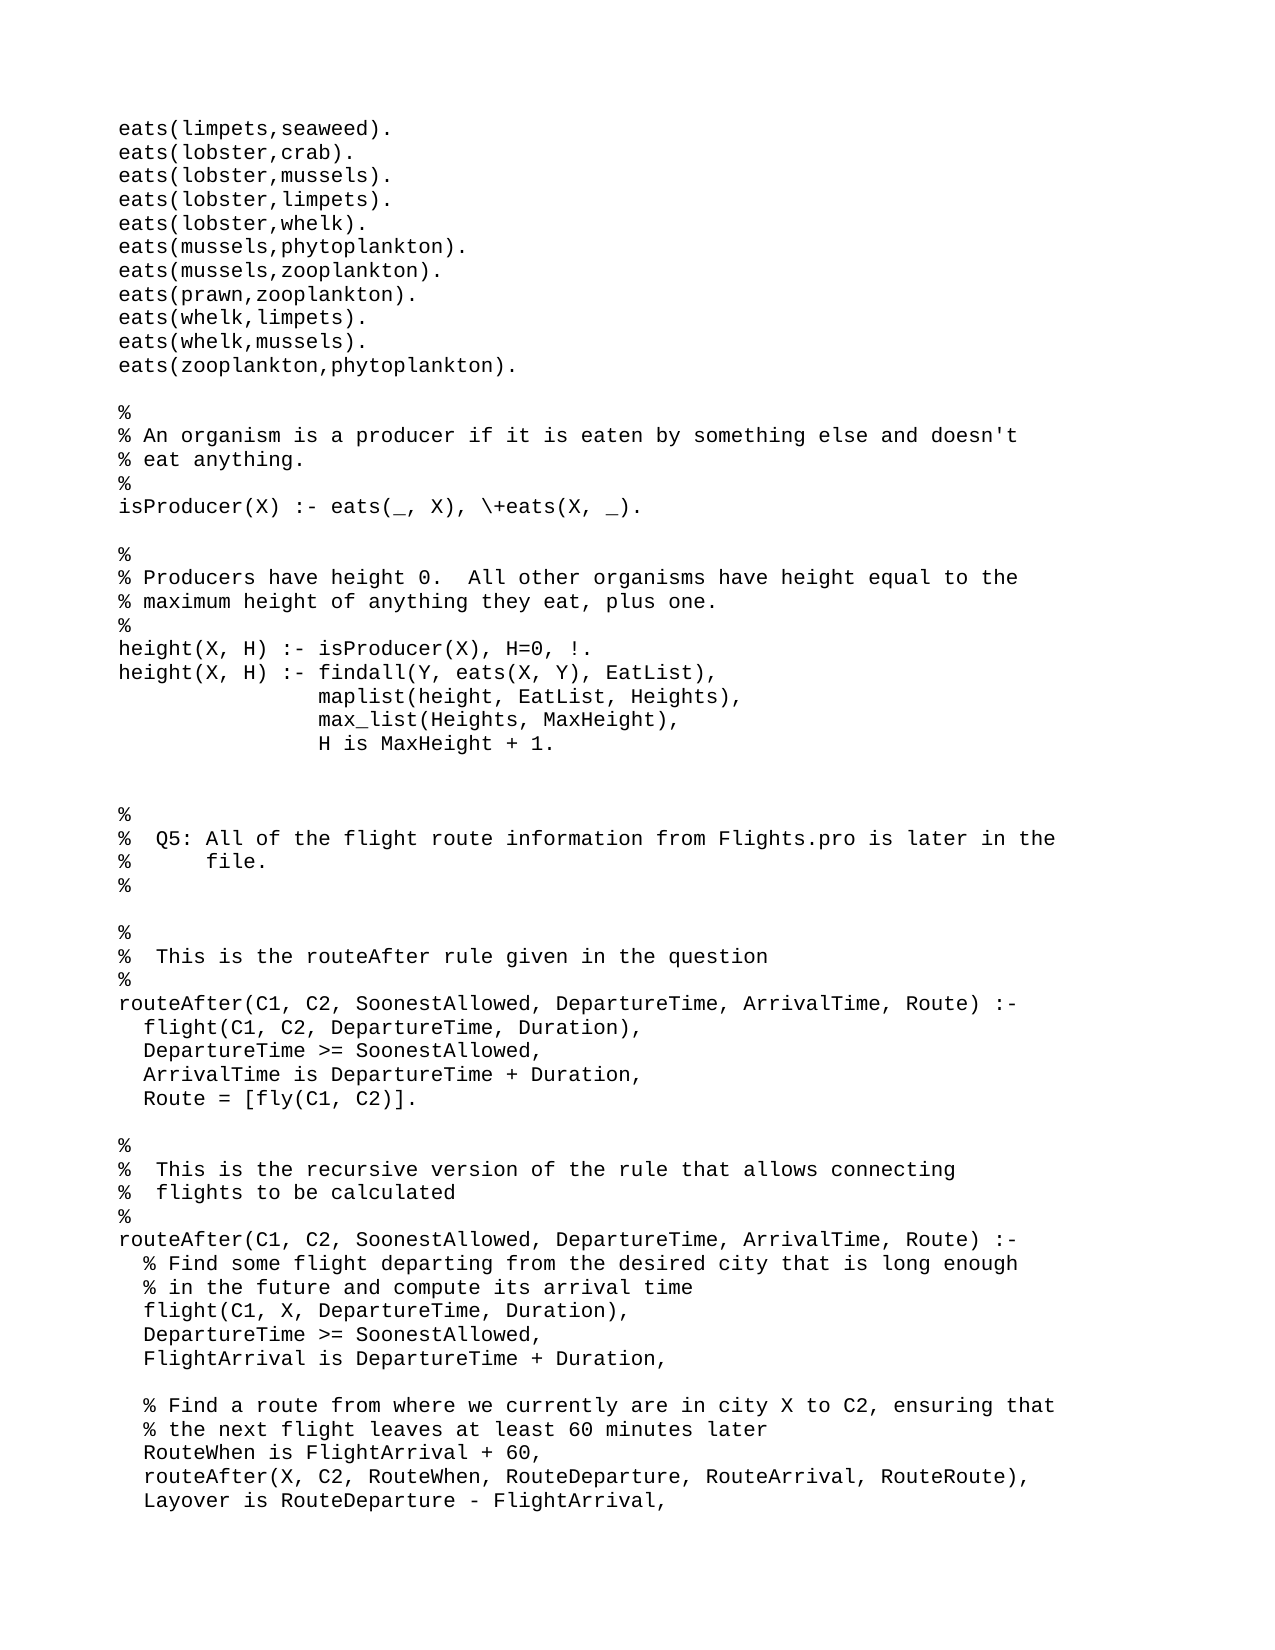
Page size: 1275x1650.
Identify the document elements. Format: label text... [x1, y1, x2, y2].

text routeAfter(X, C2, RouteWhen, RouteDeparture, RouteArrival, RouteRoute), [118, 1466, 1157, 1489]
text % [118, 804, 1157, 827]
text eats(mussels,phytoplankton). [118, 236, 1157, 260]
text % in the future and compute its arrival time [118, 1277, 1157, 1300]
text eats(limpets,seaweed). [118, 118, 1157, 142]
text maplist(height, EatList, Heights), [118, 686, 1157, 709]
text % [118, 875, 1157, 898]
text eats(whelk,mussels). [118, 331, 1157, 354]
text % the next flight leaves at least 60 minutes later [118, 1419, 1157, 1442]
text isProducer(X) :- eats(_, X), \+eats(X, _). [118, 496, 1157, 520]
text eats(lobster,whelk). [118, 213, 1157, 236]
text flight(C1, X, DepartureTime, Duration), [118, 1300, 1157, 1324]
text % [118, 1206, 1157, 1229]
text eats(mussels,zooplankton). [118, 260, 1157, 284]
text % Producers have height 0. All other organisms have height equal to the [118, 567, 1157, 591]
text % flights to be calculated [118, 1182, 1157, 1206]
text ArrivalTime is DepartureTime + Duration, [118, 1064, 1157, 1088]
text % [118, 922, 1157, 946]
text Route = [fly(C1, C2)]. [118, 1088, 1157, 1111]
text eats(whelk,limpets). [118, 307, 1157, 331]
text height(X, H) :- findall(Y, eats(X, Y), EatList), [118, 662, 1157, 686]
text max_list(Heights, MaxHeight), [118, 709, 1157, 733]
text Layover is RouteDeparture - FlightArrival, [118, 1489, 1157, 1513]
text RouteWhen is FlightArrival + 60, [118, 1442, 1157, 1466]
text FlightArrival is DepartureTime + Duration, [118, 1348, 1157, 1371]
text % maximum height of anything they eat, plus one. [118, 591, 1157, 615]
text % [118, 473, 1157, 496]
text % [118, 544, 1157, 567]
text % file. [118, 851, 1157, 875]
text flight(C1, C2, DepartureTime, Duration), [118, 1017, 1157, 1040]
text % Find some flight departing from the desired city that is long enough [118, 1253, 1157, 1277]
text % This is the recursive version of the rule that allows connecting [118, 1158, 1157, 1182]
text eats(zooplankton,phytoplankton). [118, 354, 1157, 378]
text % eat anything. [118, 449, 1157, 473]
text % [118, 615, 1157, 638]
text % [118, 402, 1157, 426]
text % Q5: All of the flight route information from Flights.pro is later in the [118, 827, 1157, 851]
text % This is the routeAfter rule given in the question [118, 946, 1157, 969]
text % Find a route from where we currently are in city X to C2, ensuring that [118, 1395, 1157, 1419]
text height(X, H) :- isProducer(X), H=0, !. [118, 638, 1157, 662]
text routeAfter(C1, C2, SoonestAllowed, DepartureTime, ArrivalTime, Route) :- [118, 993, 1157, 1017]
text eats(prawn,zooplankton). [118, 284, 1157, 307]
text eats(lobster,crab). [118, 142, 1157, 165]
text routeAfter(C1, C2, SoonestAllowed, DepartureTime, ArrivalTime, Route) :- [118, 1229, 1157, 1253]
text eats(lobster,limpets). [118, 189, 1157, 213]
text DepartureTime >= SoonestAllowed, [118, 1040, 1157, 1064]
text % [118, 969, 1157, 993]
text DepartureTime >= SoonestAllowed, [118, 1324, 1157, 1348]
text eats(lobster,mussels). [118, 165, 1157, 189]
text H is MaxHeight + 1. [118, 733, 1157, 757]
text % An organism is a producer if it is eaten by something else and doesn't [118, 426, 1157, 449]
text % [118, 1135, 1157, 1158]
